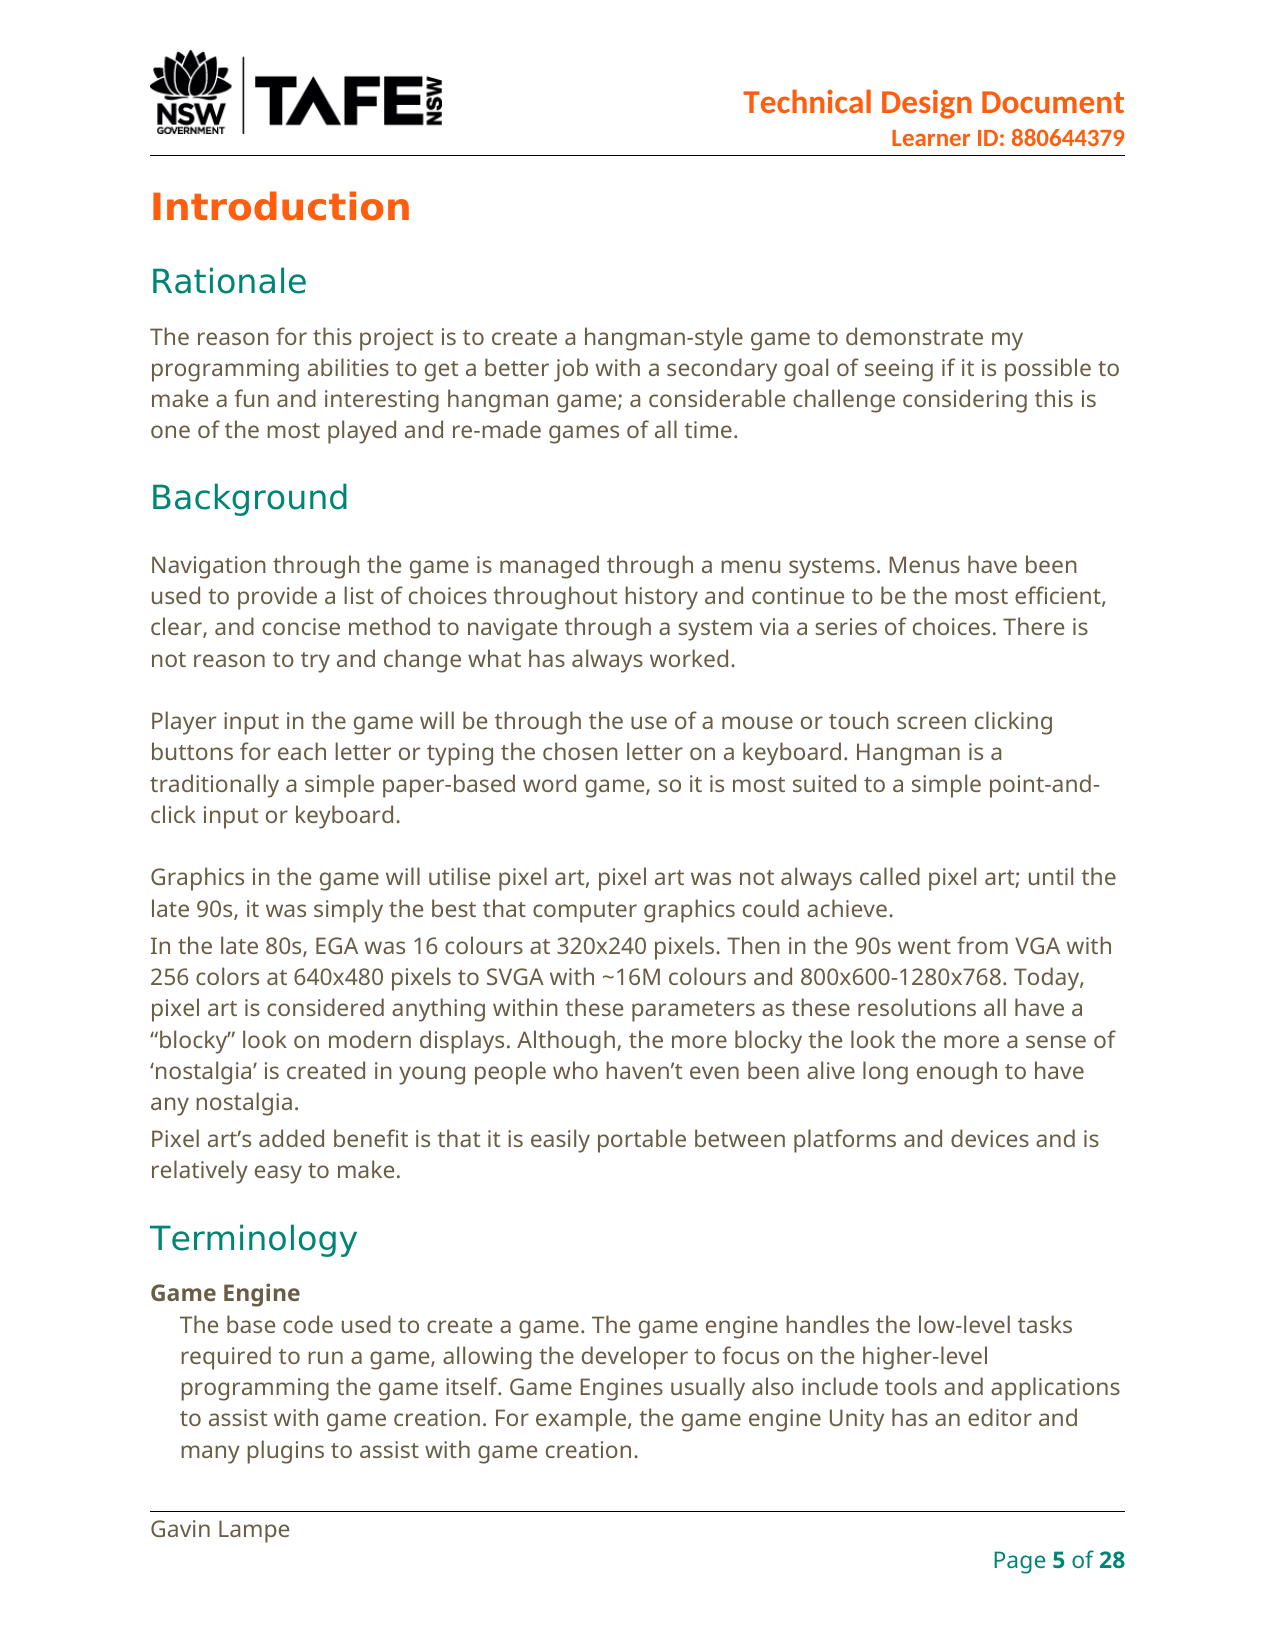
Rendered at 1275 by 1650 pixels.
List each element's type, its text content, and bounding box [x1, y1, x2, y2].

text Pixel art’s added benefit is that it is easily portable between platforms and devices and is relatively easy to make. [150, 1123, 1125, 1186]
text Navigation through the game is managed through a menu systems. Menus have been used to provide a list of choices throughout history and continue to be the most efficient, clear, and concise method to navigate through a system via a series of choices. There is not reason to try and change what has always worked. [150, 549, 1125, 674]
subtitle Rationale [150, 262, 1125, 301]
text Game Engine [150, 1277, 1125, 1308]
picture [150, 50, 442, 134]
text Player input in the game will be through the use of a mouse or touch screen clicking buttons for each letter or typing the chosen letter on a keyboard. Hangman is a traditionally a simple paper-based word game, so it is most suited to a simple point-and-click input or keyboard. [150, 705, 1125, 830]
subtitle Background [150, 479, 1125, 518]
subtitle Introduction [150, 185, 1125, 229]
text The reason for this project is to create a hangman-style game to demonstrate my programming abilities to get a better job with a secondary goal of seeing if it is possible to make a fun and interesting hangman game; a considerable challenge considering this is one of the most played and re-made games of all time. [150, 320, 1125, 445]
subtitle Terminology [150, 1219, 1125, 1258]
text Graphics in the game will utilise pixel art, pixel art was not always called pixel art; until the late 90s, it was simply the best that computer graphics could achieve. [150, 861, 1125, 924]
text The base code used to create a game. The game engine handles the low-level tasks required to run a game, allowing the developer to focus on the higher-level programming the game itself. Game Engines usually also include tools and applications to assist with game creation. For example, the game engine Unity has an editor and many plugins to assist with game creation. [179, 1308, 1125, 1465]
text In the late 80s, EGA was 16 colours at 320x240 pixels. Then in the 90s went from VGA with 256 colors at 640x480 pixels to SVGA with ~16M colours and 800x600-1280x768. Today, pixel art is considered anything within these parameters as these resolutions all have a “blocky” look on modern displays. Although, the more blocky the look the more a sense of ‘nostalgia’ is created in young people who haven’t even been alive long enough to have any nostalgia. [150, 930, 1125, 1117]
